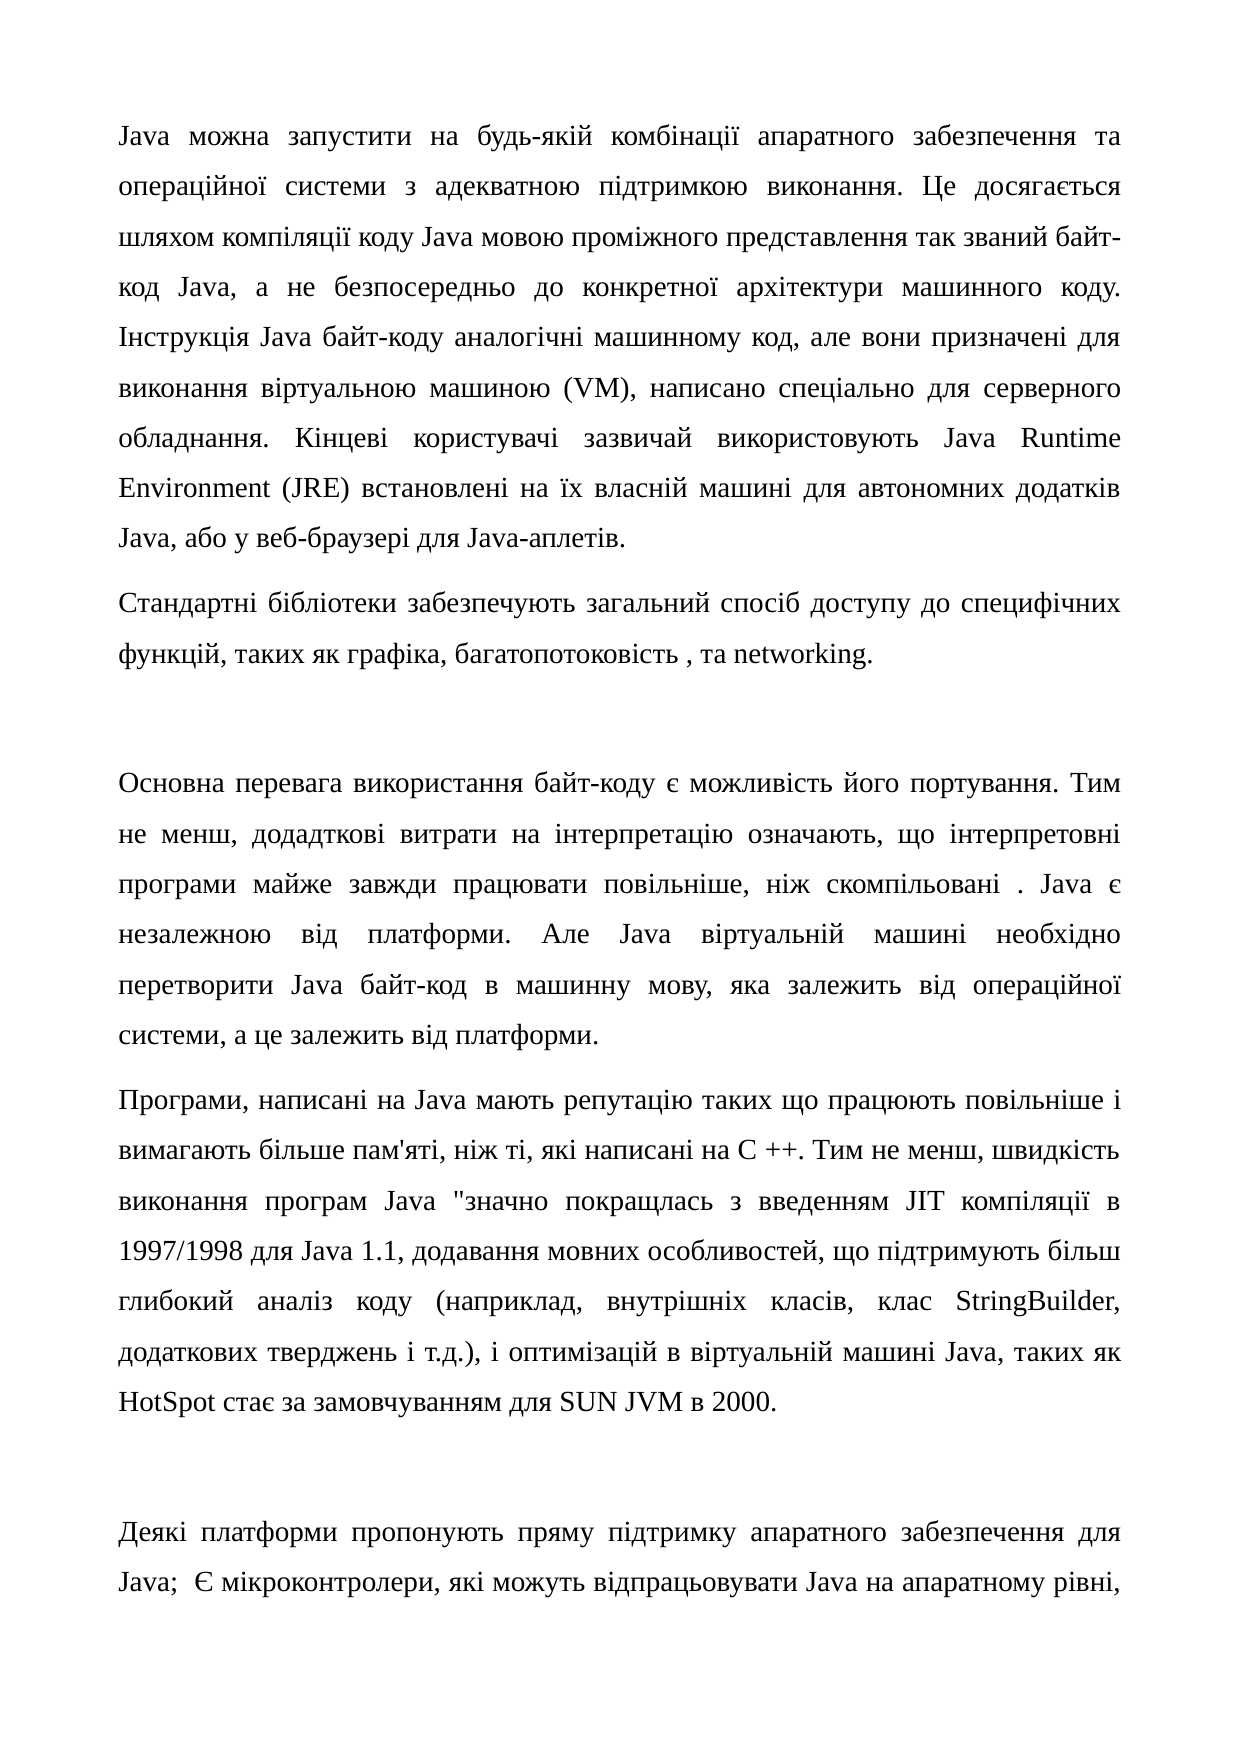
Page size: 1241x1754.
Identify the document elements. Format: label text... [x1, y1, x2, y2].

text Основна перевага використання байт-коду є можливість його портування. Тим не менш, додадткові витрати на інтерпретацію означають, що інтерпретовні програми майже завжди працювати повільніше, ніж скомпільовані . Java є незалежною від платформи. Але Java віртуальній машині необхідно перетворити Java байт-код в машинну мову, яка залежить від операційної системи, а це залежить від платформи. [118, 766, 1122, 1051]
text Java можна запустити на будь-якій комбінації апаратного забезпечення та операційної системи з адекватною підтримкою виконання. Це досягається шляхом компіляції коду Java мовою проміжного представлення так званий байт-код Java, а не безпосередньо до конкретної архітектури машинного коду. Інструкція Java байт-коду аналогічні машинному код, але вони призначені для виконання віртуальною машиною (VM), написано спеціально для серверного обладнання. Кінцеві користувачі зазвичай використовують Java Runtime Environment (JRE) встановлені на їх власній машині для автономних додатків Java, або у веб-браузері для Java-аплетів. [118, 118, 1122, 554]
text Стандартні бібліотеки забезпечують загальний спосіб доступу до специфічних функцій, таких як графіка, багатопотоковість , та networking. [118, 586, 1122, 669]
text Програми, написані на Java мають репутацію таких що працюють повільніше і вимагають більше пам'яті, ніж ті, які написані на C ++. Тим не менш, швидкість виконання програм Java "значно покращлась з введенням JIT компіляції в 1997/1998 для Java 1.1, додавання мовних особливостей, що підтримують більш глибокий аналіз коду (наприклад, внутрішніх класів, клас StringBuilder, додаткових тверджень і т.д.), і оптимізацій в віртуальній машині Java, таких як HotSpot стає за замовчуванням для SUN JVM в 2000. [118, 1082, 1122, 1417]
text Деякі платформи пропонують пряму підтримку апаратного забезпечення для Java; Є мікроконтролери, які можуть відпрацьовувати Java на апаратному рівні, [118, 1514, 1122, 1598]
